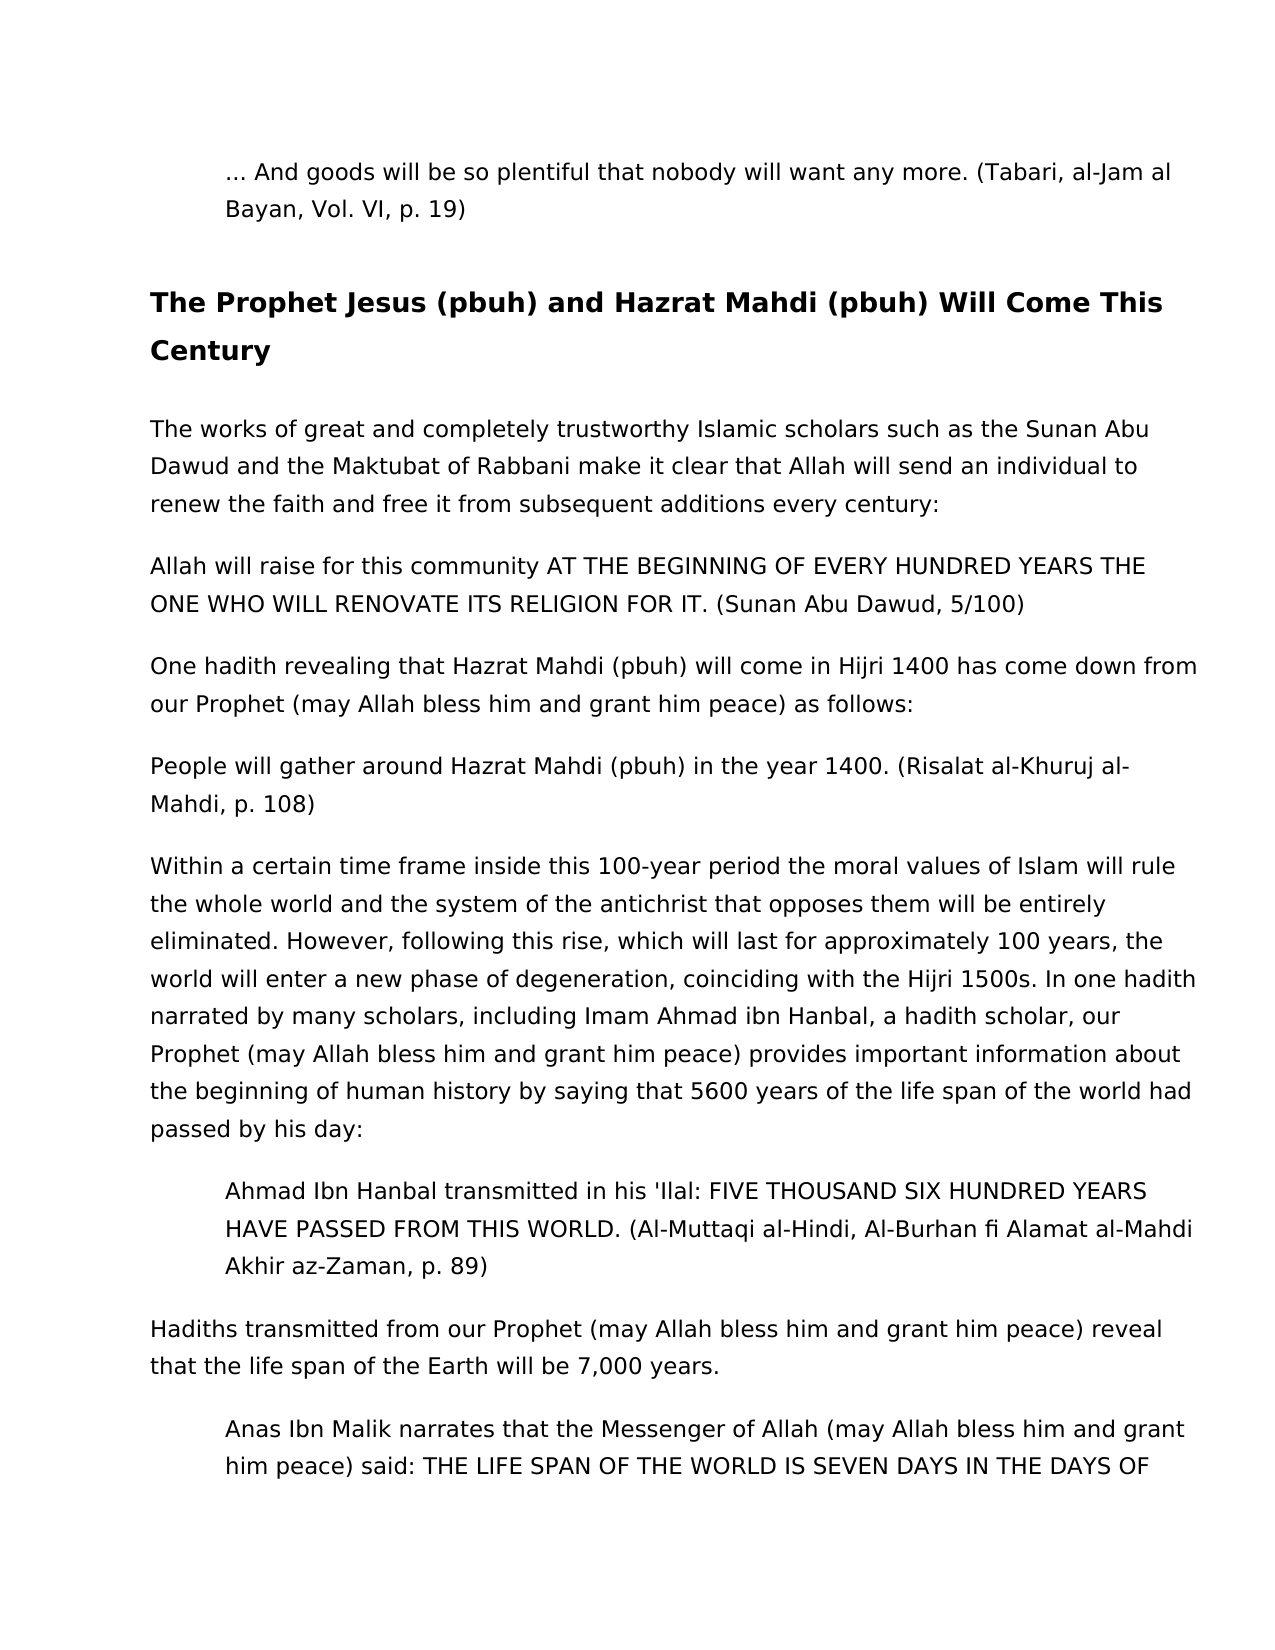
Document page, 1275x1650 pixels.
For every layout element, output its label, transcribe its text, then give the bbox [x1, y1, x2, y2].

text ... And goods will be so plentiful that nobody will want any more. (Tabari, al-Jam al Bayan, Vol. VI, p. 19) [225, 150, 1200, 225]
text Anas Ibn Malik narrates that the Messenger of Allah (may Allah bless him and grant him peace) said: THE LIFE SPAN OF THE WORLD IS SEVEN DAYS IN THE DAYS OF [225, 1407, 1200, 1482]
text The works of great and completely trustworthy Islamic scholars such as the Sunan Abu Dawud and the Maktubat of Rabbani make it clear that Allah will send an individual to renew the faith and free it from subsequent additions every century: [150, 407, 1200, 519]
text Hadiths transmitted from our Prophet (may Allah bless him and grant him peace) reveal that the life span of the Earth will be 7,000 years. [150, 1307, 1200, 1382]
subtitle The Prophet Jesus (pbuh) and Hazrat Mahdi (pbuh) Will Come This Century [150, 287, 1200, 366]
text Allah will raise for this community AT THE BEGINNING OF EVERY HUNDRED YEARS THE ONE WHO WILL RENOVATE ITS RELIGION FOR IT. (Sunan Abu Dawud, 5/100) [150, 544, 1200, 619]
text Ahmad Ibn Hanbal transmitted in his 'Ilal: FIVE THOUSAND SIX HUNDRED YEARS HAVE PASSED FROM THIS WORLD. (Al-Muttaqi al-Hindi, Al-Burhan fi Alamat al-Mahdi Akhir az-Zaman, p. 89) [225, 1169, 1200, 1282]
text One hadith revealing that Hazrat Mahdi (pbuh) will come in Hijri 1400 has come down from our Prophet (may Allah bless him and grant him peace) as follows: [150, 644, 1200, 719]
text People will gather around Hazrat Mahdi (pbuh) in the year 1400. (Risalat al-Khuruj al-Mahdi, p. 108) [150, 744, 1200, 819]
text Within a certain time frame inside this 100-year period the moral values of Islam will rule the whole world and the system of the antichrist that opposes them will be entirely eliminated. However, following this rise, which will last for approximately 100 years, the world will enter a new phase of degeneration, coinciding with the Hijri 1500s. In one hadith narrated by many scholars, including Imam Ahmad ibn Hanbal, a hadith scholar, our Prophet (may Allah bless him and grant him peace) provides important information about the beginning of human history by saying that 5600 years of the life span of the world had passed by his day: [150, 844, 1200, 1144]
